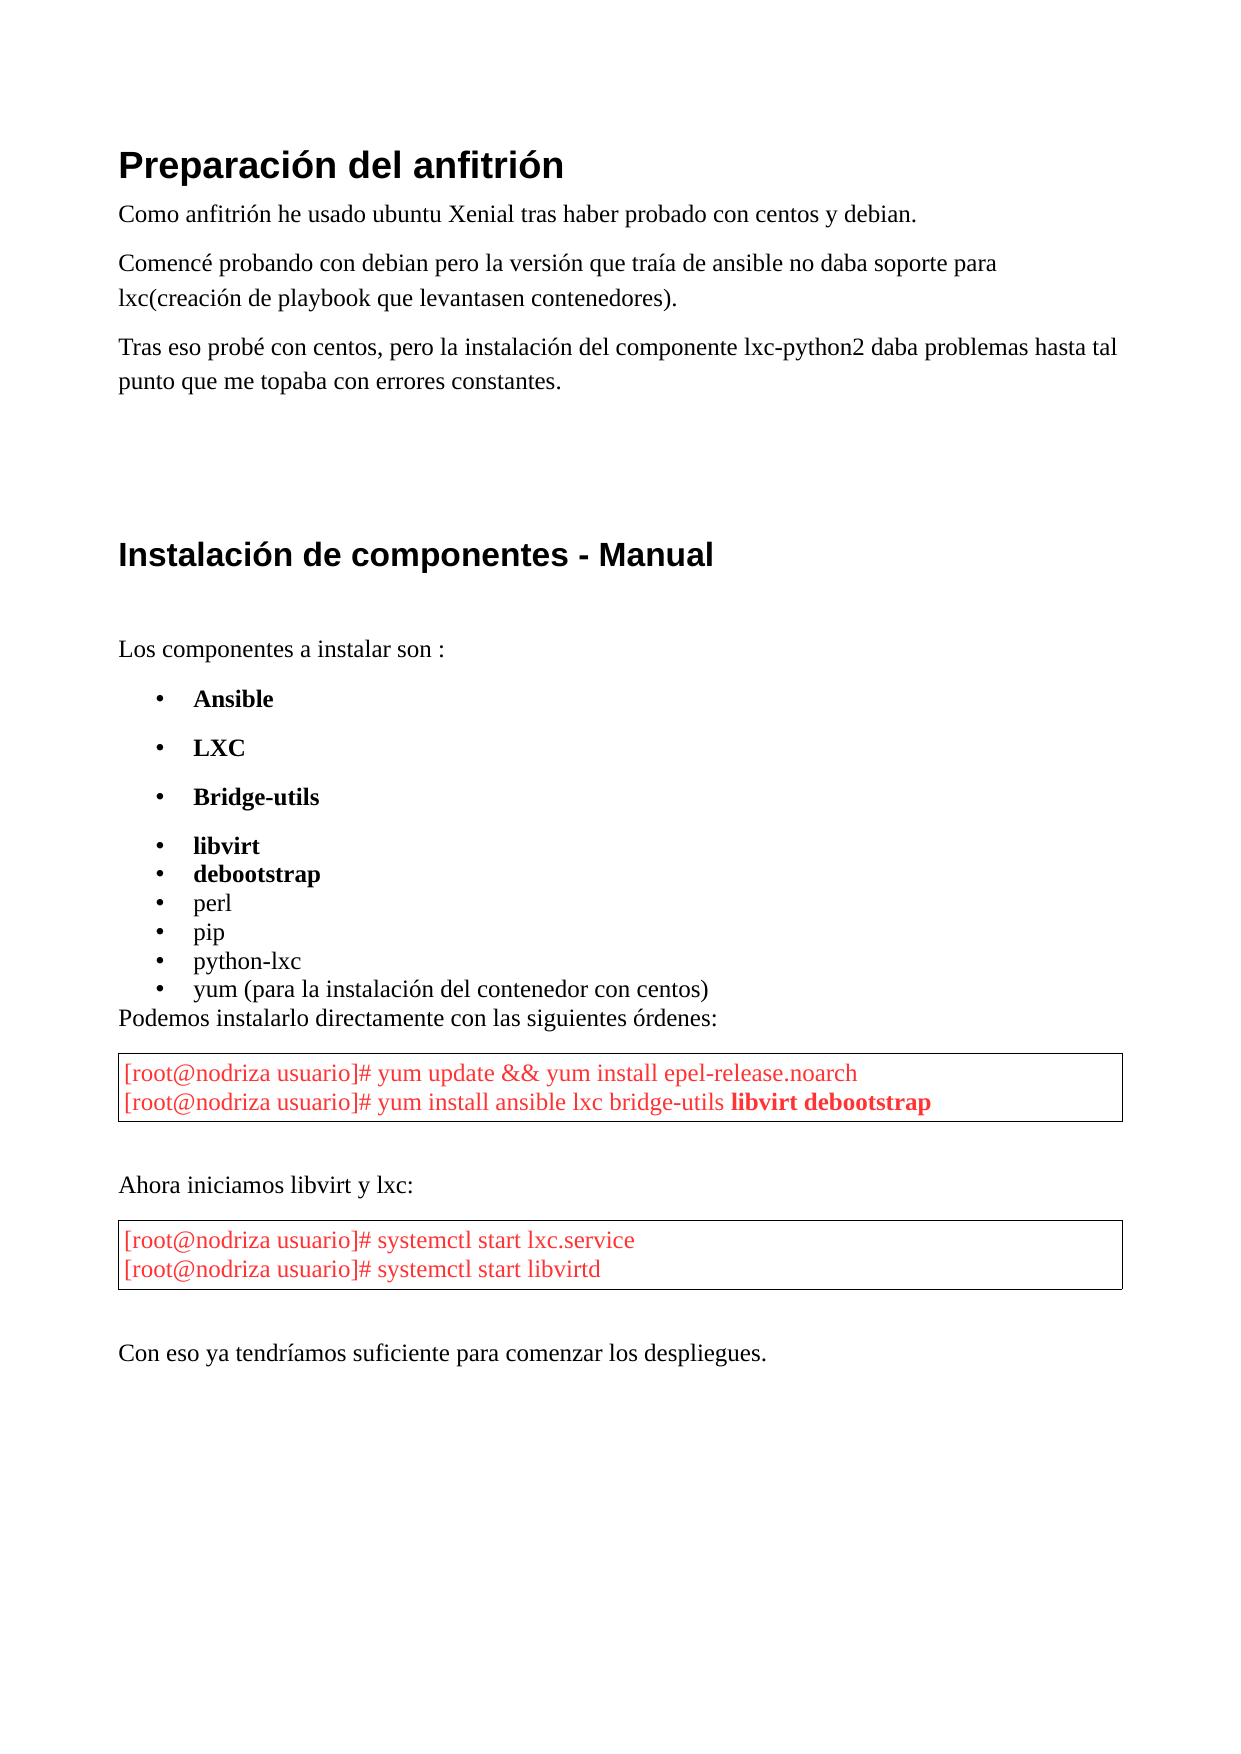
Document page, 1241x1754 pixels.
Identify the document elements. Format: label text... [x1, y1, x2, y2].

subtitle Instalación de componentes - Manual [118, 534, 1122, 573]
text Ahora iniciamos libvirt y lxc: [118, 1171, 1122, 1199]
list libvirt [156, 831, 1122, 859]
text Los componentes a instalar son : [118, 634, 1122, 663]
text Con eso ya tendríamos suficiente para comenzar los despliegues. [118, 1338, 1122, 1367]
list python-lxc [156, 946, 1122, 974]
subtitle Preparación del anfitrión [118, 143, 1122, 187]
list debootstrap [156, 859, 1122, 888]
table_header [root@nodriza usuario]# systemctl start lxc.service [root@nodriza usuario]# systemctl start libvirtd [119, 1221, 1122, 1289]
list perl [156, 888, 1122, 917]
text Tras eso probé con centos, pero la instalación del componente lxc-python2 daba problemas hasta tal punto que me topaba con errores constantes. [118, 332, 1122, 395]
text Podemos instalarlo directamente con las siguientes órdenes: [118, 1003, 1122, 1032]
list Bridge-utils [156, 782, 1122, 811]
text Como anfitrión he usado ubuntu Xenial tras haber probado con centos y debian. [118, 199, 1122, 228]
table_header [root@nodriza usuario]# yum update && yum install epel-release.noarch [root@nodriza usuario]# yum install ansible lxc bridge-utils libvirt debootstrap [119, 1054, 1122, 1121]
list Ansible [156, 684, 1122, 712]
list pip [156, 917, 1122, 946]
list yum (para la instalación del contenedor con centos) [156, 974, 1122, 1003]
list LXC [156, 733, 1122, 761]
text Comencé probando con debian pero la versión que traía de ansible no daba soporte para lxc(creación de playbook que levantasen contenedores). [118, 248, 1122, 312]
